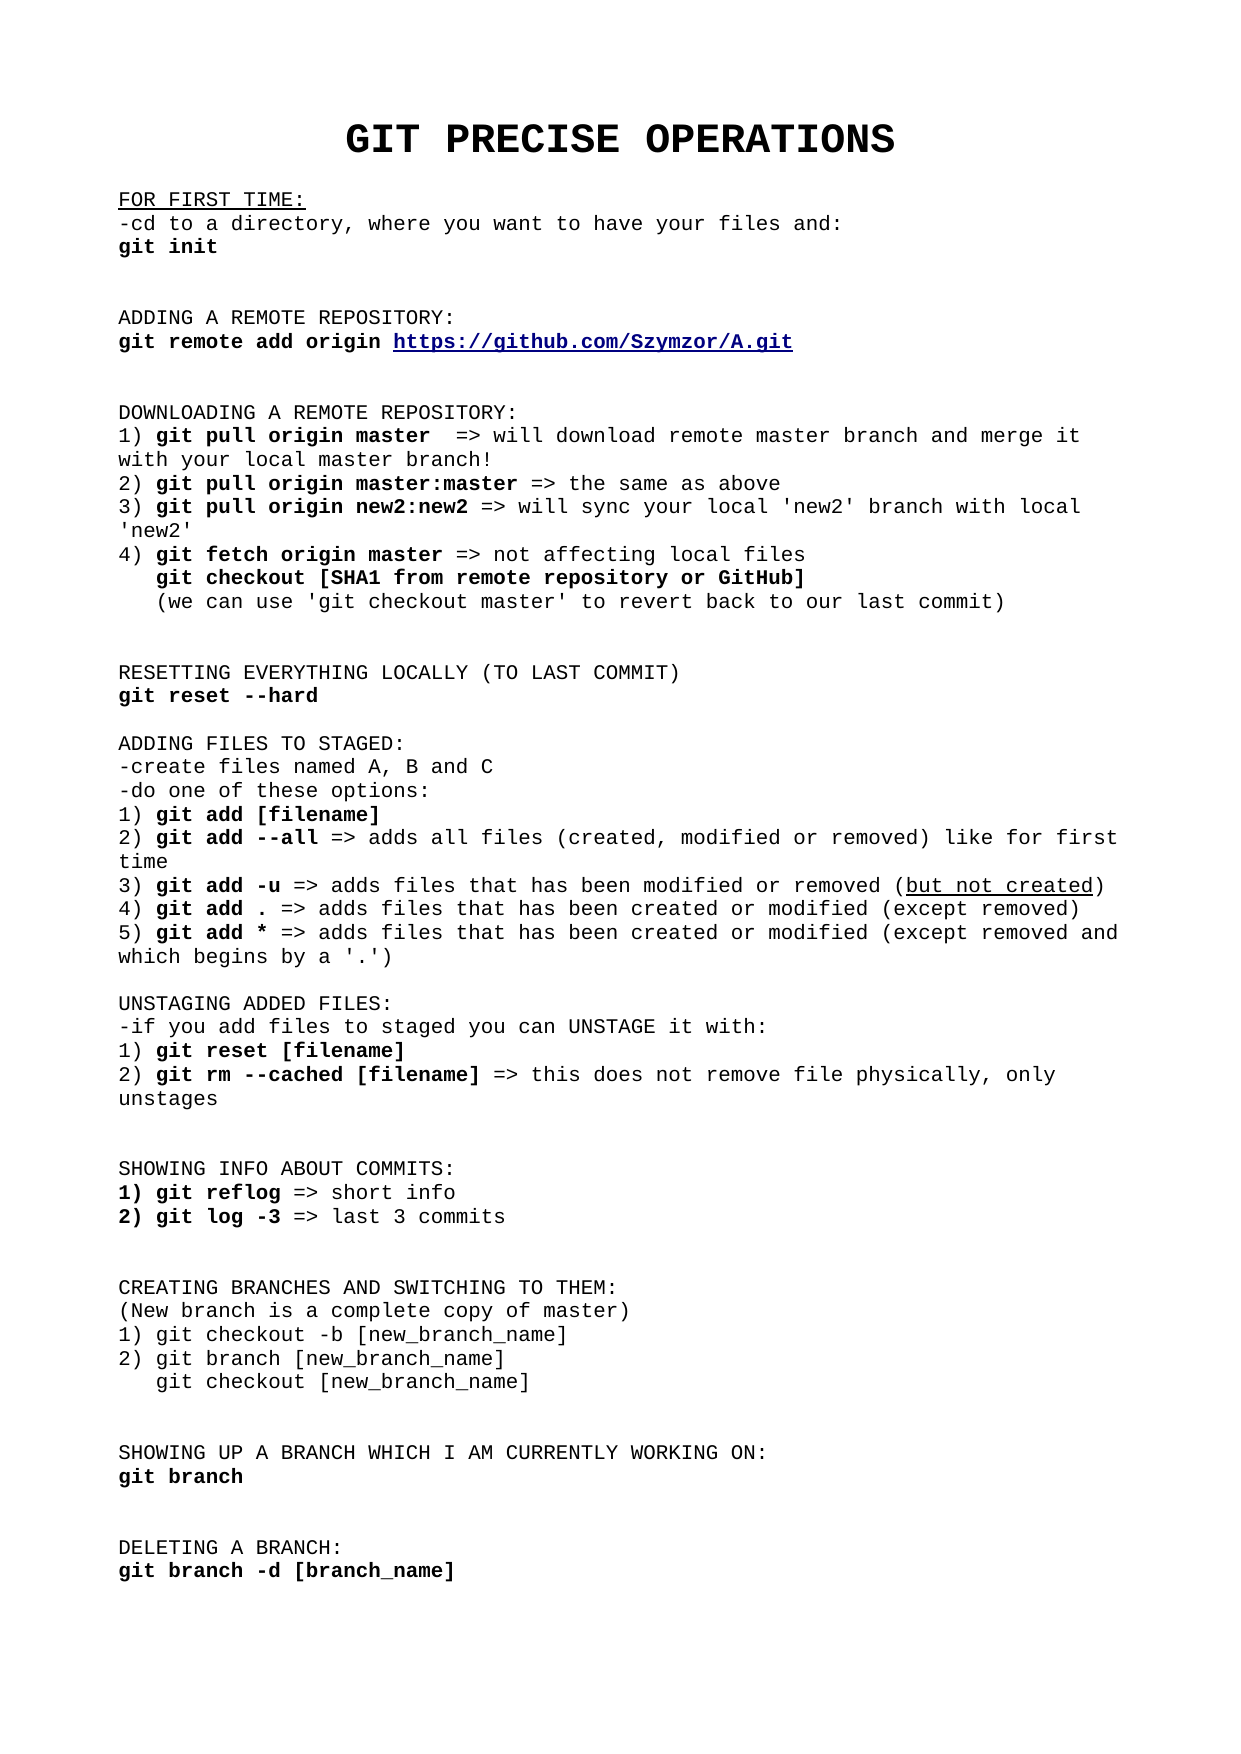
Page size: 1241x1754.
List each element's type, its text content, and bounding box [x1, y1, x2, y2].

text FOR FIRST TIME: [118, 189, 1122, 213]
text -do one of these options: [118, 780, 1122, 804]
text git checkout [new_branch_name] [118, 1371, 1122, 1395]
text 1) git reset [filename] [118, 1040, 1122, 1064]
text RESETTING EVERYTHING LOCALLY (TO LAST COMMIT) [118, 662, 1122, 686]
text 1) git reflog => short info [118, 1182, 1122, 1206]
text 3) git pull origin new2:new2 => will sync your local 'new2' branch with local 'new2' [118, 496, 1122, 544]
text 2) git branch [new_branch_name] [118, 1348, 1122, 1371]
text git remote add origin https://github.com/Szymzor/A.git [118, 331, 1122, 354]
text CREATING BRANCHES AND SWITCHING TO THEM: [118, 1277, 1122, 1300]
text -cd to a directory, where you want to have your files and: [118, 213, 1122, 236]
text git branch -d [branch_name] [118, 1560, 1122, 1584]
text 5) git add * => adds files that has been created or modified (except removed and which begins by a '.') [118, 922, 1122, 969]
text UNSTAGING ADDED FILES: [118, 993, 1122, 1017]
text 2) git add --all => adds all files (created, modified or removed) like for first time [118, 827, 1122, 875]
text git init [118, 236, 1122, 260]
text DELETING A BRANCH: [118, 1537, 1122, 1560]
text 2) git rm --cached [filename] => this does not remove file physically, only unstages [118, 1064, 1122, 1111]
text SHOWING INFO ABOUT COMMITS: [118, 1158, 1122, 1182]
text DOWNLOADING A REMOTE REPOSITORY: [118, 402, 1122, 425]
text git checkout [SHA1 from remote repository or GitHub] [118, 567, 1122, 591]
text ADDING FILES TO STAGED: -create files named A, B and C [118, 733, 1122, 780]
text 4) git fetch origin master => not affecting local files [118, 544, 1122, 567]
text 4) git add . => adds files that has been created or modified (except removed) [118, 898, 1122, 922]
text 2) git pull origin master:master => the same as above [118, 473, 1122, 496]
text git branch [118, 1466, 1122, 1489]
text SHOWING UP A BRANCH WHICH I AM CURRENTLY WORKING ON: [118, 1442, 1122, 1466]
text (New branch is a complete copy of master) [118, 1300, 1122, 1324]
text 1) git checkout -b [new_branch_name] [118, 1324, 1122, 1348]
text (we can use 'git checkout master' to revert back to our last commit) [118, 591, 1122, 614]
text git reset --hard [118, 686, 1122, 709]
text ADDING A REMOTE REPOSITORY: [118, 307, 1122, 331]
text 2) git log -3 => last 3 commits [118, 1206, 1122, 1229]
text 3) git add -u => adds files that has been modified or removed (but not created) [118, 875, 1122, 898]
text GIT PRECISE OPERATIONS [118, 118, 1122, 165]
text 1) git add [filename] [118, 804, 1122, 827]
text 1) git pull origin master => will download remote master branch and merge it with your local master branch! [118, 425, 1122, 473]
text -if you add files to staged you can UNSTAGE it with: [118, 1017, 1122, 1040]
